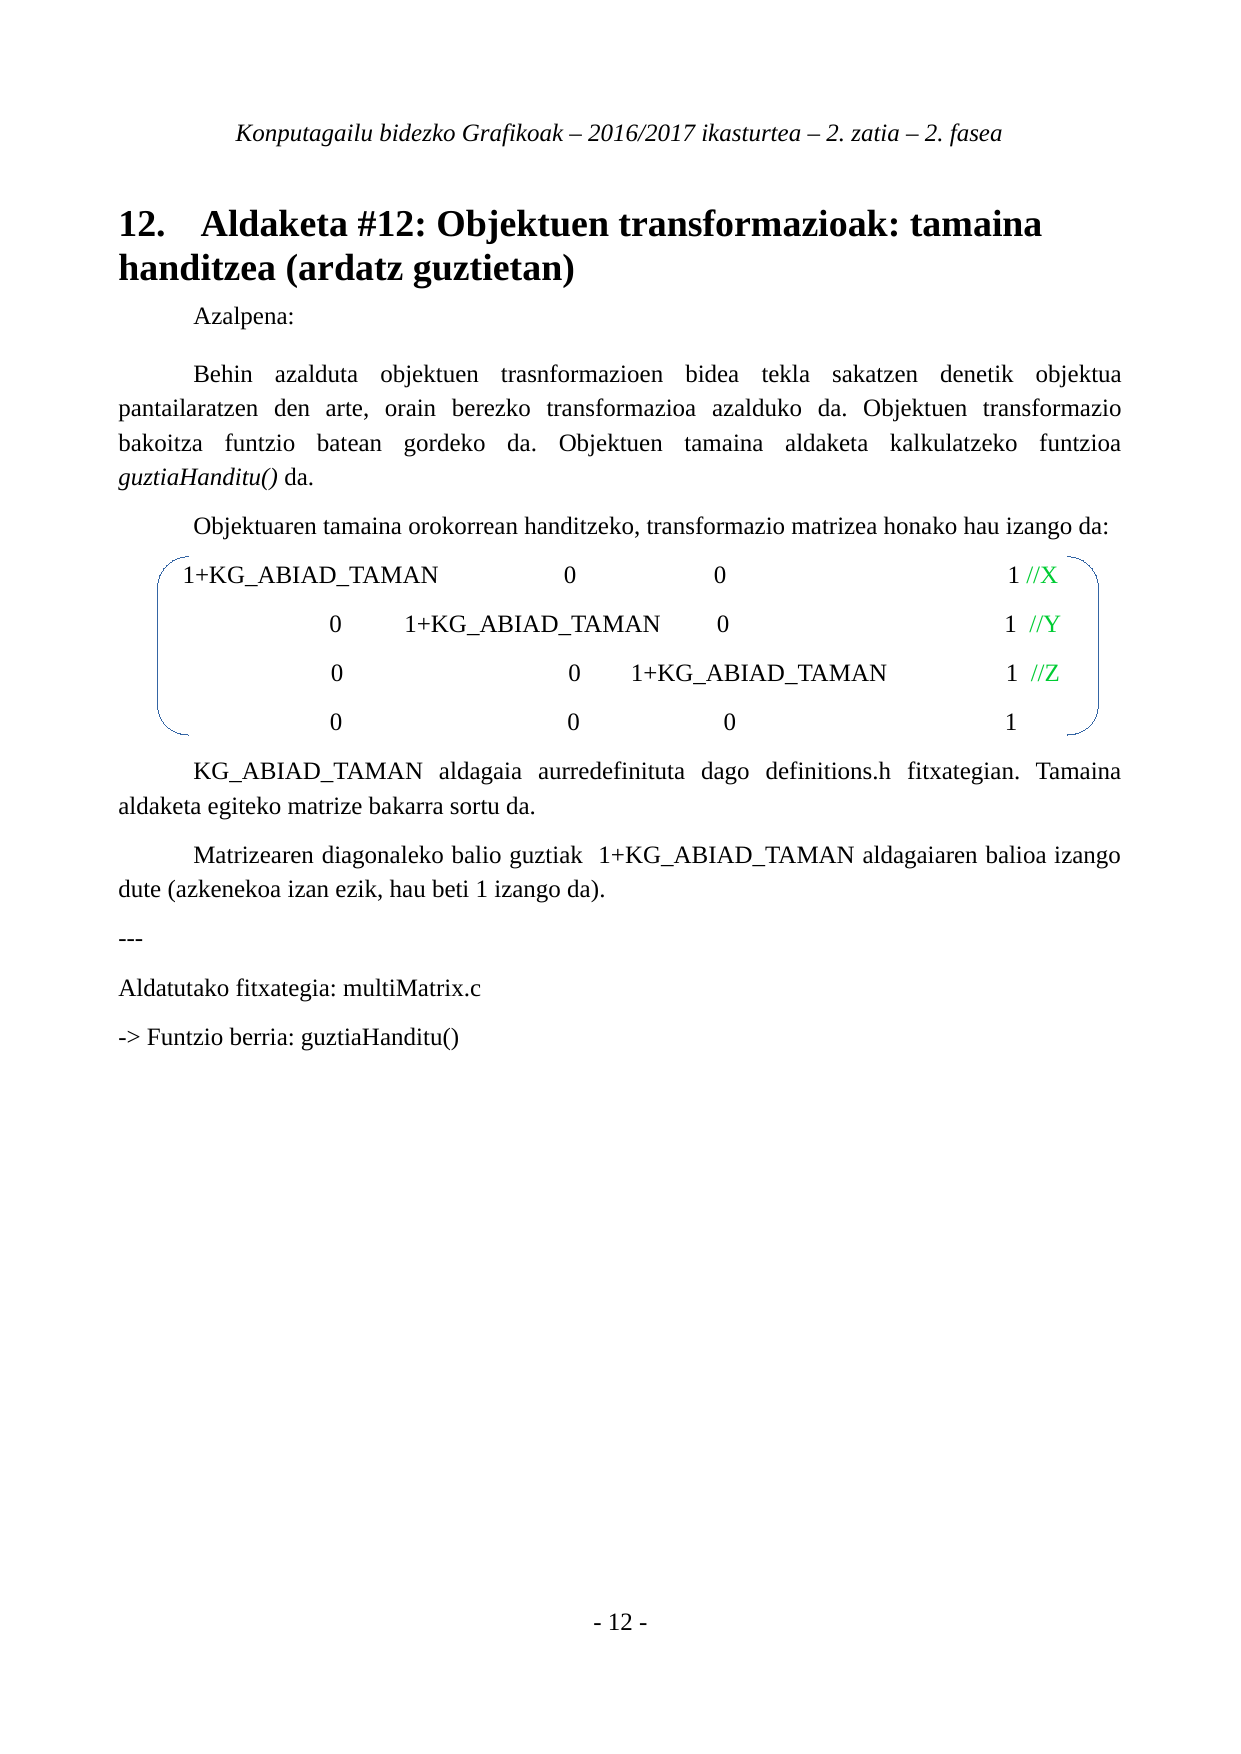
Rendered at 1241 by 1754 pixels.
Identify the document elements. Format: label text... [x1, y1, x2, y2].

text Behin azalduta objektuen trasnformazioen bidea tekla sakatzen denetik objektua pantailaratzen den arte, orain berezko transformazioa azalduko da. Objektuen transformazio bakoitza funtzio batean gordeko da. Objektuen tamaina aldaketa kalkulatzeko funtzioa guztiaHanditu() da. [118, 359, 1122, 491]
text 0 0 1+KG_ABIAD_TAMAN 1 //Z [158, 658, 1098, 687]
text 0 1+KG_ABIAD_TAMAN 0 1 //Y [158, 609, 1098, 638]
text KG_ABIAD_TAMAN aldagaia aurredefinituta dago definitions.h fitxategian. Tamaina aldaketa egiteko matrize bakarra sortu da. [118, 756, 1122, 820]
text [1099, 658, 1122, 687]
text [118, 658, 157, 687]
text 0 0 0 1 [118, 707, 1122, 736]
text [1099, 609, 1122, 638]
text -> Funtzio berria: guztiaHanditu() [118, 1022, 1122, 1050]
text Aldatutako fitxategia: multiMatrix.c [118, 973, 1122, 1001]
text 1+KG_ABIAD_TAMAN 0 0 1 //X [118, 560, 1122, 589]
text Azalpena: [118, 301, 1122, 330]
subtitle Aldaketa #12: Objektuen transformazioak: tamaina handitzea (ardatz guztietan) [118, 201, 1122, 289]
text --- [118, 923, 1122, 952]
text Matrizearen diagonaleko balio guztiak 1+KG_ABIAD_TAMAN aldagaiaren balioa izango dute (azkenekoa izan ezik, hau beti 1 izango da). [118, 840, 1122, 903]
text Objektuaren tamaina orokorrean handitzeko, transformazio matrizea honako hau izango da: [118, 511, 1122, 540]
text [118, 609, 157, 638]
